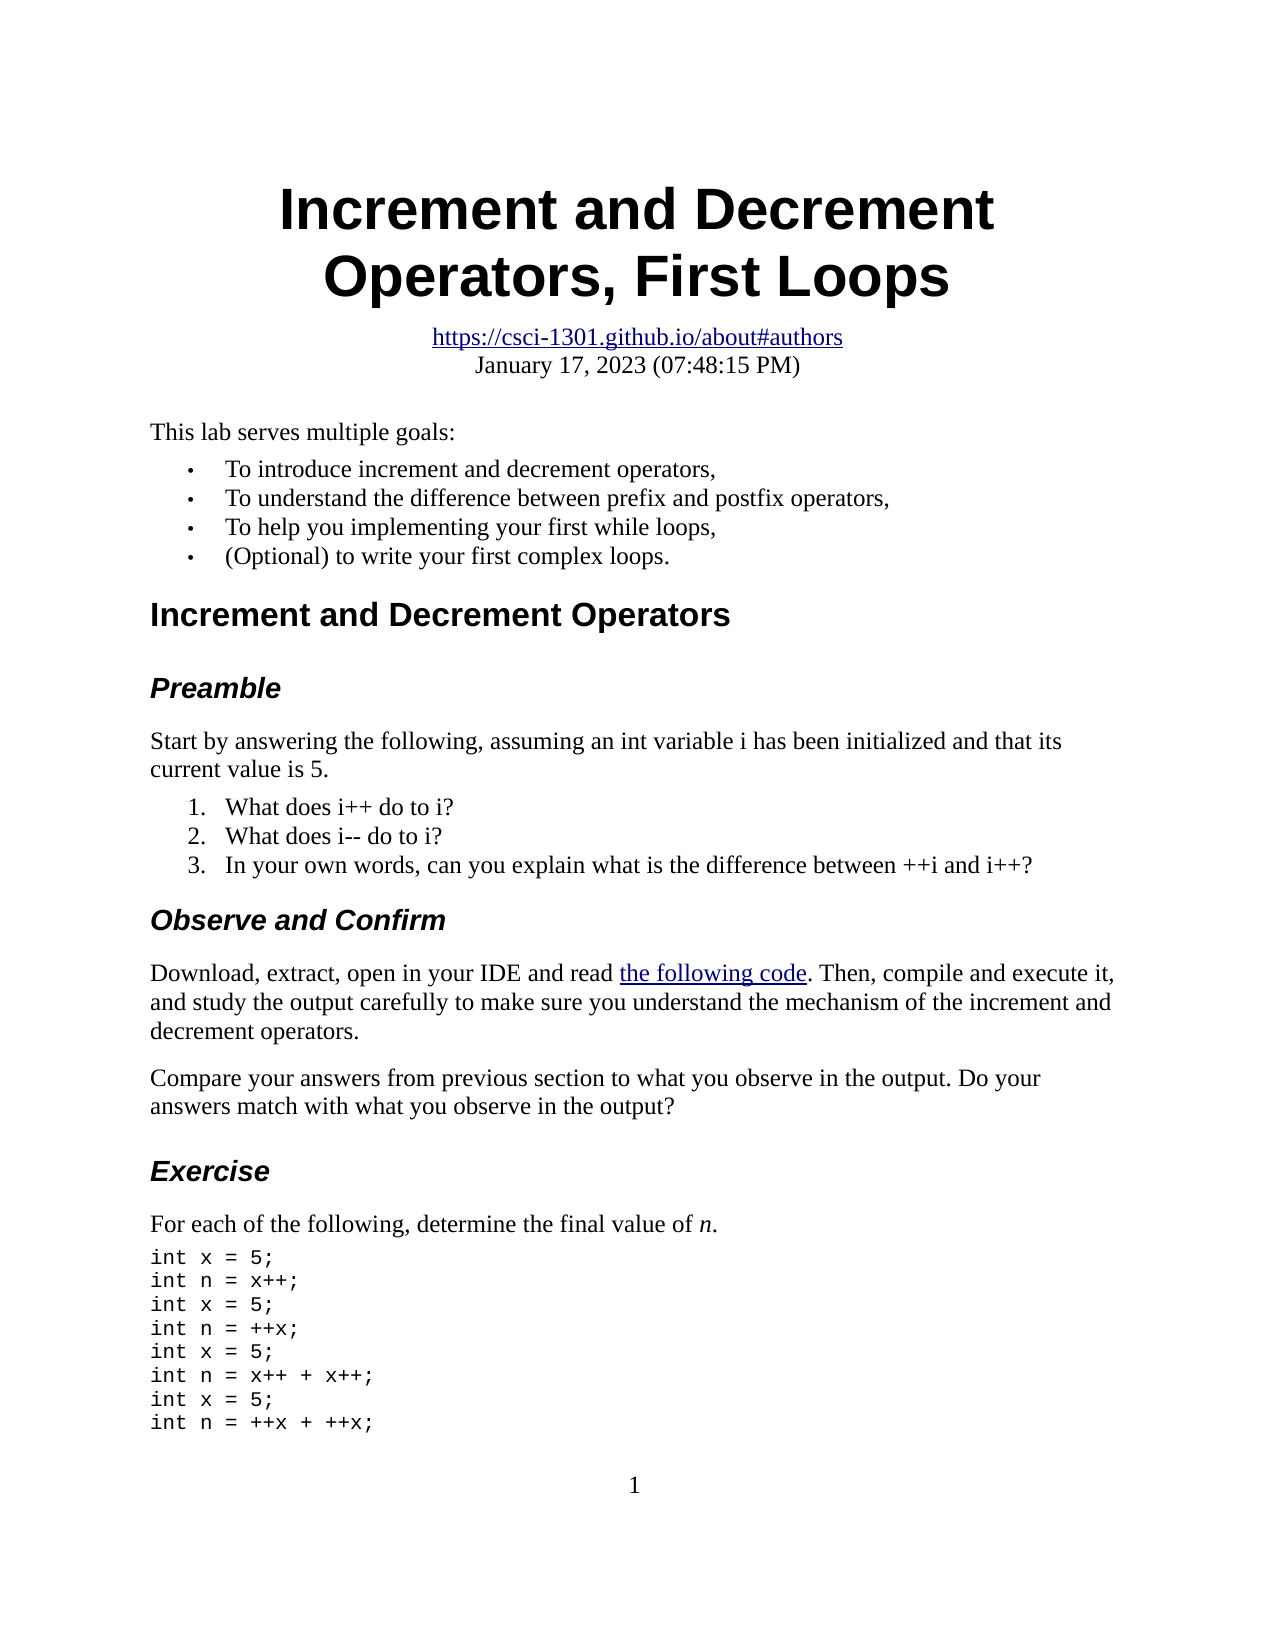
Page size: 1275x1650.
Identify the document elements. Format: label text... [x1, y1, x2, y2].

text Start by answering the following, assuming an int variable i has been initialized and that its current value is 5. [150, 726, 1125, 783]
text int n = ++x + ++x; [150, 1412, 1125, 1436]
text int x = 5; [150, 1389, 1125, 1412]
list To understand the difference between prefix and postfix operators, [187, 483, 1125, 512]
text int n = x++ + x++; [150, 1365, 1125, 1389]
list What does i-- do to i? [187, 821, 1125, 850]
text January 17, 2023 (07:48:15 PM) [150, 350, 1125, 379]
list To help you implementing your first while loops, [187, 512, 1125, 541]
subtitle Increment and Decrement Operators [150, 594, 1125, 633]
subtitle Observe and Confirm [150, 903, 1125, 937]
text int n = ++x; [150, 1318, 1125, 1341]
list In your own words, can you explain what is the difference between ++i and i++? [187, 850, 1125, 878]
text For each of the following, determine the final value of n. [150, 1209, 1125, 1238]
text This lab serves multiple goals: [150, 417, 1125, 446]
list What does i++ do to i? [187, 792, 1125, 821]
text https://csci-1301.github.io/about#authors [150, 322, 1125, 350]
subtitle Preamble [150, 671, 1125, 704]
subtitle Exercise [150, 1154, 1125, 1188]
text int x = 5; [150, 1247, 1125, 1270]
text Download, extract, open in your IDE and read the following code. Then, compile and execute it, and study the output carefully to make sure you understand the mechanism of the increment and decrement operators. [150, 958, 1125, 1045]
text int n = x++; [150, 1270, 1125, 1294]
list (Optional) to write your first complex loops. [187, 541, 1125, 569]
list To introduce increment and decrement operators, [187, 454, 1125, 483]
text Compare your answers from previous section to what you observe in the output. Do your answers match with what you observe in the output? [150, 1063, 1125, 1120]
text int x = 5; [150, 1341, 1125, 1365]
title Increment and Decrement Operators, First Loops [150, 175, 1125, 309]
text int x = 5; [150, 1294, 1125, 1318]
